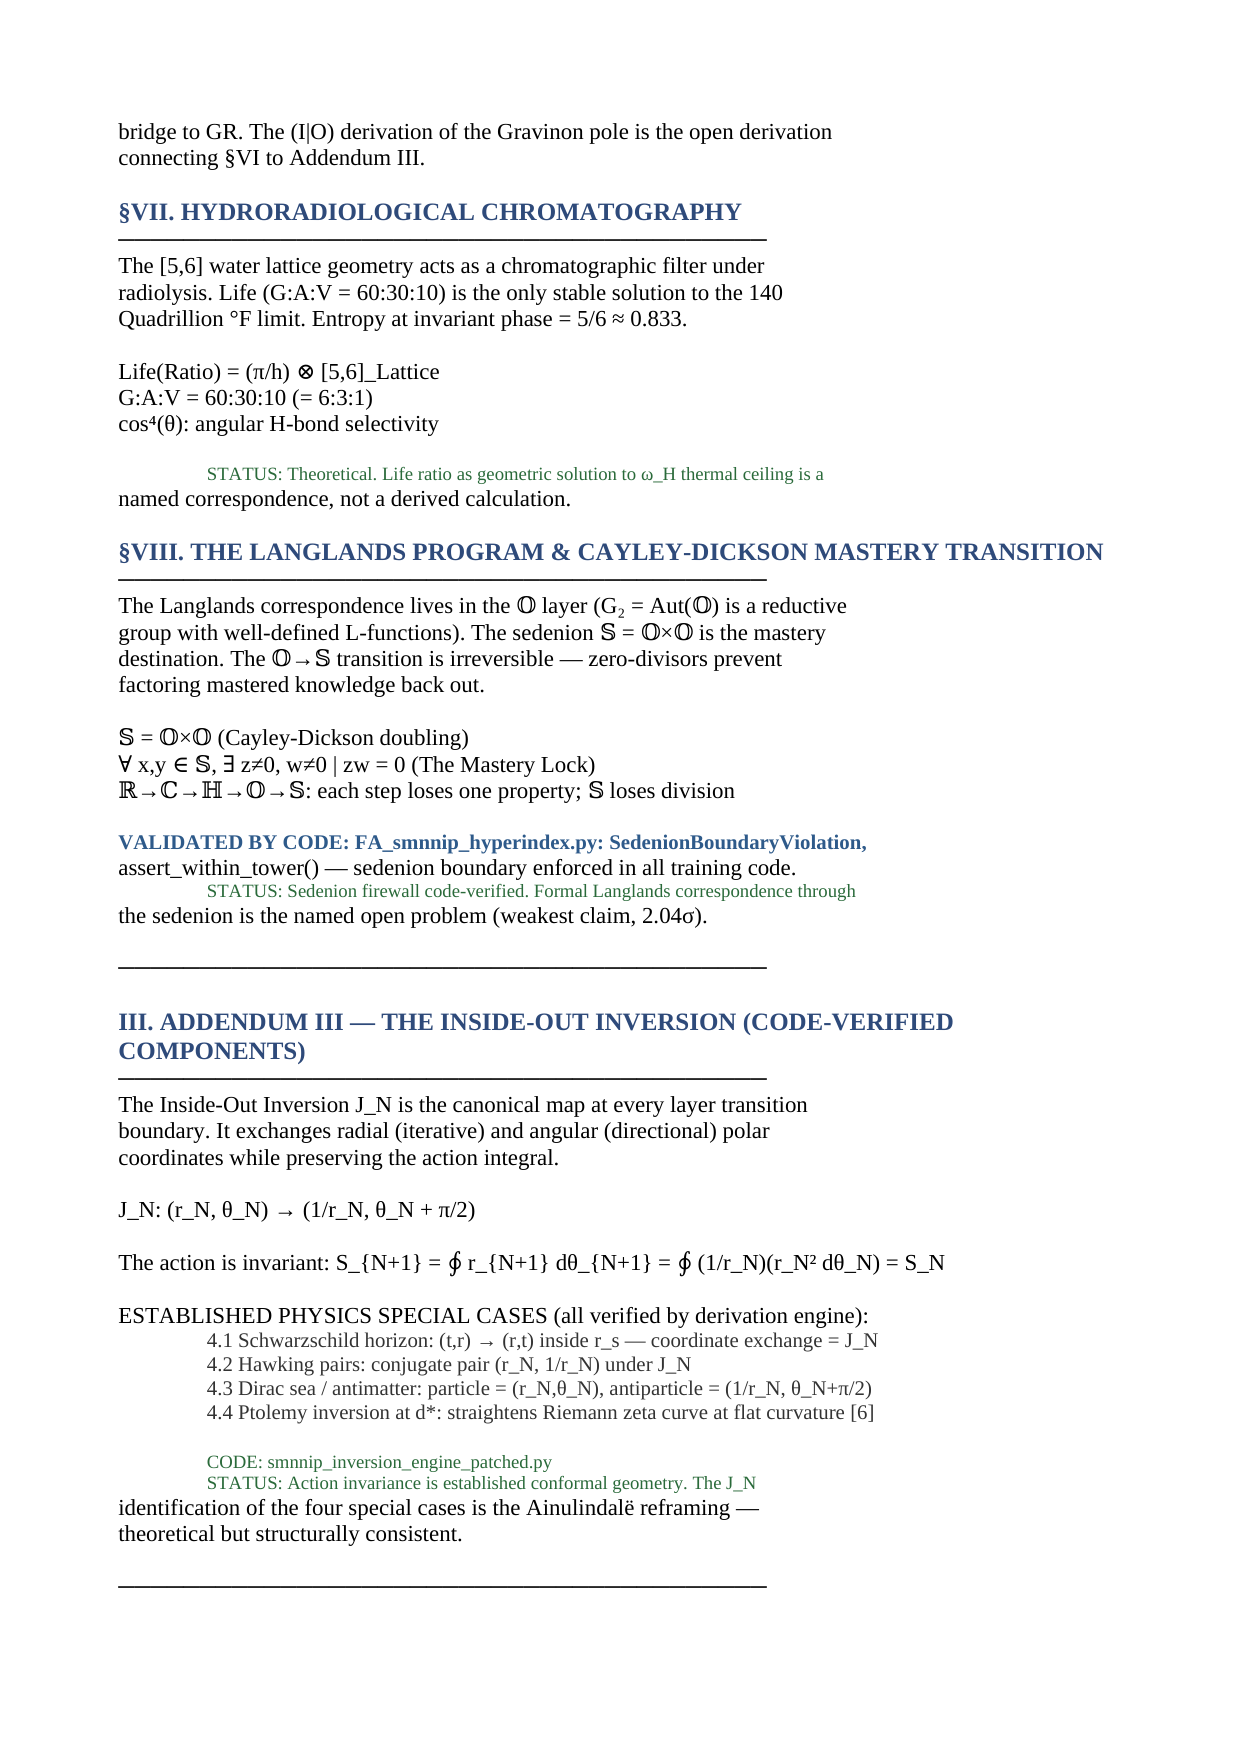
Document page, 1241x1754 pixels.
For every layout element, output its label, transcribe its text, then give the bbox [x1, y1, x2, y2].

text ──────────────────────────────────────── [118, 954, 1122, 981]
text STATUS: Sedenion firewall code-verified. Formal Langlands correspondence through [207, 880, 1122, 902]
text Quadrillion °F limit. Entropy at invariant phase = 5/6 ≈ 0.833. [118, 305, 1122, 331]
text J_N: (r_N, θ_N) → (1/r_N, θ_N + π/2) [118, 1196, 1122, 1223]
text CODE: smnnip_inversion_engine_patched.py [207, 1451, 1122, 1472]
text boundary. It exchanges radial (iterative) and angular (directional) polar [118, 1117, 1122, 1144]
text The action is invariant: S_{N+1} = ∮ r_{N+1} dθ_{N+1} = ∮ (1/r_N)(r_N² dθ_N) = S_N [118, 1249, 1122, 1275]
text VALIDATED BY CODE: FA_smnnip_hyperindex.py: SedenionBoundaryViolation, [118, 830, 1122, 854]
text ∀ x,y ∈ 𝕊, ∃ z≠0, w≠0 | zw = 0 (The Mastery Lock) [118, 751, 1122, 777]
text Life(Ratio) = (π/h) ⊗ [5,6]_Lattice [118, 358, 1122, 384]
text ESTABLISHED PHYSICS SPECIAL CASES (all verified by derivation engine): [118, 1302, 1122, 1328]
text factoring mastered knowledge back out. [118, 672, 1122, 698]
text 4.1 Schwarzschild horizon: (t,r) → (r,t) inside r_s — coordinate exchange = J_N [207, 1328, 1122, 1352]
text STATUS: Action invariance is established conformal geometry. The J_N [207, 1472, 1122, 1494]
text assert_within_tower() — sedenion boundary enforced in all training code. [118, 854, 1122, 880]
text destination. The 𝕆→𝕊 transition is irreversible — zero-divisors prevent [118, 645, 1122, 672]
text 4.3 Dirac sea / antimatter: particle = (r_N,θ_N), antiparticle = (1/r_N, θ_N+π/2) [207, 1376, 1122, 1400]
text connecting §VI to Addendum III. [118, 144, 1122, 171]
subtitle III. ADDENDUM III — THE INSIDE-OUT INVERSION (CODE-VERIFIED COMPONENTS) [118, 1007, 1122, 1064]
text ──────────────────────────────────────── [118, 1064, 1122, 1091]
text G:A:V = 60:30:10 (= 6:3:1) [118, 384, 1122, 410]
text identification of the four special cases is the Ainulindalë reframing — [118, 1494, 1122, 1520]
text STATUS: Theoretical. Life ratio as geometric solution to ω_H thermal ceiling is a [207, 463, 1122, 485]
text bridge to GR. The (I|O) derivation of the Gravinon pole is the open derivation [118, 118, 1122, 144]
text radiolysis. Life (G:A:V = 60:30:10) is the only stable solution to the 140 [118, 279, 1122, 305]
text group with well-defined L-functions). The sedenion 𝕊 = 𝕆×𝕆 is the mastery [118, 619, 1122, 645]
text 4.4 Ptolemy inversion at d*: straightens Riemann zeta curve at flat curvature [6] [207, 1400, 1122, 1424]
text ──────────────────────────────────────── [118, 566, 1122, 592]
text coordinates while preserving the action integral. [118, 1144, 1122, 1170]
text ──────────────────────────────────────── [118, 1573, 1122, 1599]
text The [5,6] water lattice geometry acts as a chromatographic filter under [118, 252, 1122, 279]
text The Langlands correspondence lives in the 𝕆 layer (G₂ = Aut(𝕆) is a reductive [118, 592, 1122, 619]
text 𝕊 = 𝕆×𝕆 (Cayley-Dickson doubling) [118, 724, 1122, 751]
text the sedenion is the named open problem (weakest claim, 2.04σ). [118, 902, 1122, 928]
text theoretical but structurally consistent. [118, 1520, 1122, 1547]
text The Inside-Out Inversion J_N is the canonical map at every layer transition [118, 1091, 1122, 1117]
text 4.2 Hawking pairs: conjugate pair (r_N, 1/r_N) under J_N [207, 1352, 1122, 1376]
subtitle §VII. HYDRORADIOLOGICAL CHROMATOGRAPHY [118, 197, 1122, 226]
subtitle §VIII. THE LANGLANDS PROGRAM & CAYLEY-DICKSON MASTERY TRANSITION [118, 537, 1122, 566]
text ℝ→ℂ→ℍ→𝕆→𝕊: each step loses one property; 𝕊 loses division [118, 777, 1122, 803]
text cos⁴(θ): angular H-bond selectivity [118, 410, 1122, 437]
text ──────────────────────────────────────── [118, 226, 1122, 252]
text named correspondence, not a derived calculation. [118, 485, 1122, 511]
